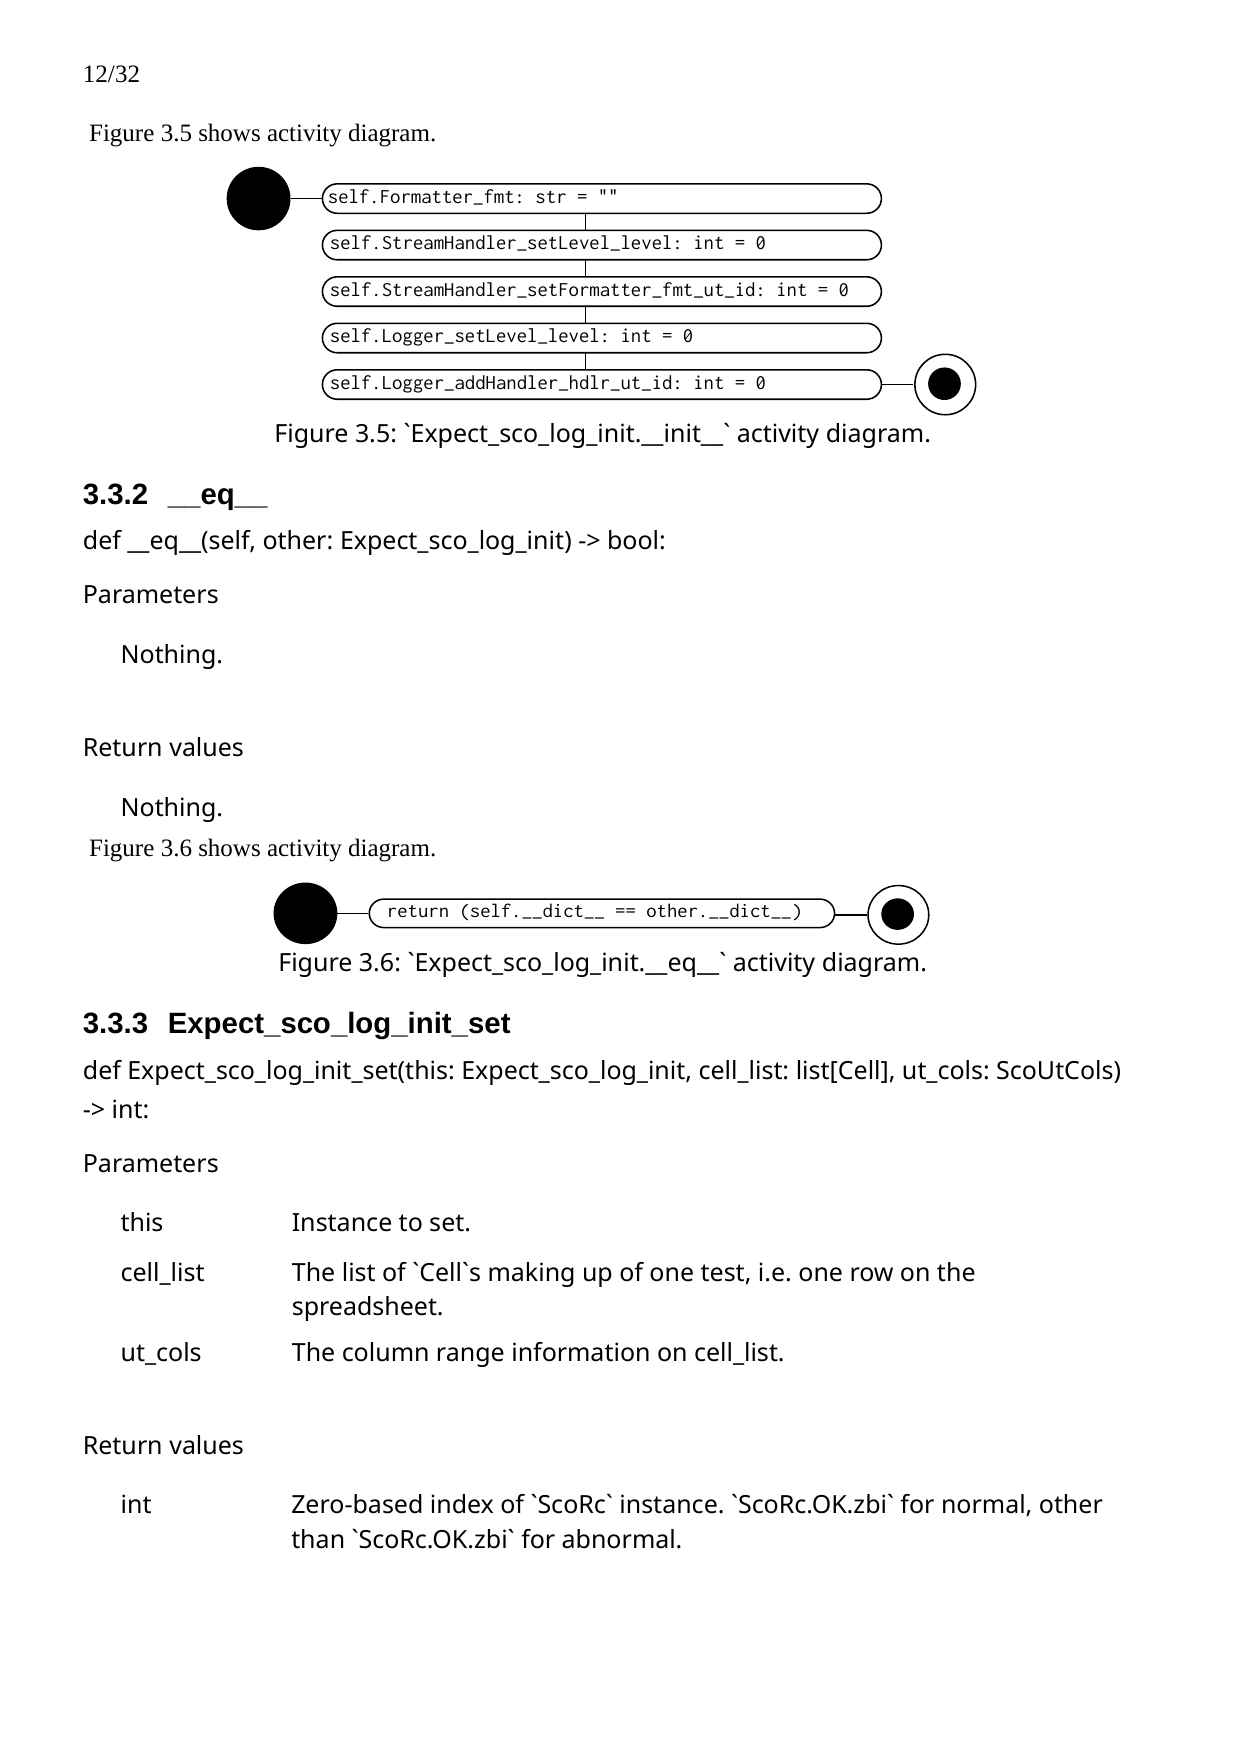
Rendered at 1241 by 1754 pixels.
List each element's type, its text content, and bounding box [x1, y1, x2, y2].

text Return values [83, 1428, 1122, 1462]
text def Expect_sco_log_init_set(this: Expect_sco_log_init, cell_list: list[Cell], ut_cols: ScoUtCols) -> int: [83, 1052, 1122, 1126]
table_header Zero-based index of `ScoRc` instance. `ScoRc.OK.zbi` for normal, other than `ScoRc.OK.zbi` for abnormal. [285, 1481, 1123, 1561]
table_header [286, 631, 1123, 676]
text def __eq__(self, other: Expect_sco_log_init) -> bool: [83, 523, 1122, 557]
subtitle __eq__ [83, 477, 1122, 511]
subtitle Expect_sco_log_init_set [83, 1006, 1122, 1040]
text Figure 3.5 shows activity diagram. [83, 118, 1122, 147]
text Figure 3.6 shows activity diagram. [83, 833, 1122, 862]
text Parameters [83, 577, 1122, 611]
text Return values [83, 730, 1122, 764]
table_header Nothing. [115, 631, 286, 676]
table_header this [115, 1199, 286, 1249]
text Figure 3.6: `Expect_sco_log_init.__eq__` activity diagram. [83, 893, 1122, 979]
table_cell ut_cols [115, 1329, 286, 1374]
table_header Nothing. [115, 784, 285, 833]
text Parameters [83, 1145, 1122, 1179]
table_cell cell_list [115, 1249, 286, 1328]
table_header [285, 784, 1123, 833]
table_cell The list of `Cell`s making up of one test, i.e. one row on the spreadsheet. [286, 1249, 1123, 1328]
table_header int [115, 1481, 285, 1561]
table_header Instance to set. [286, 1199, 1123, 1249]
text Figure 3.5: `Expect_sco_log_init.__init__` activity diagram. [83, 178, 1122, 450]
table_cell The column range information on cell_list. [286, 1329, 1123, 1374]
